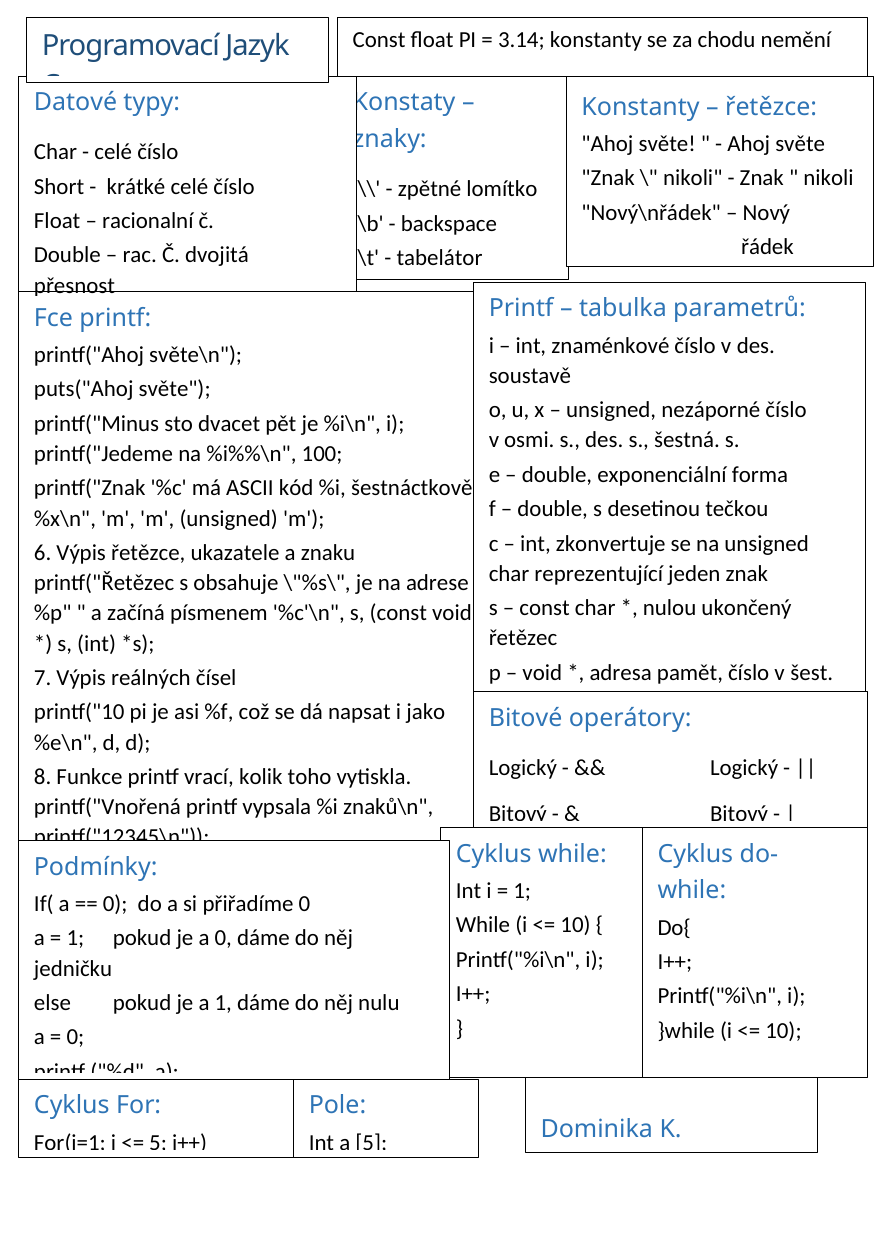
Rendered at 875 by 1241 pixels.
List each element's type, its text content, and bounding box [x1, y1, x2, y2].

text } [456, 1014, 627, 1042]
text 6. Výpis řetězce, ukazatele a znaku printf("Řetězec s obsahuje \"%s\", je na adrese %p" " a začíná písmenem '%c'\n", s, (const void *) s, (int) *s); [34, 538, 473, 657]
text a = 1; pokud je a 0, dáme do něj jedničku [34, 923, 435, 982]
text Short - krátké celé číslo [34, 172, 323, 200]
subtitle Cyklus do- while: [657, 835, 853, 906]
text For(i=1; i <= 5; i++) [34, 1128, 278, 1150]
text '\\' - zpětné lomítko [357, 174, 554, 202]
text Int i = 1; [456, 876, 627, 904]
text printf ("%d", a); [34, 1057, 435, 1072]
text While (i <= 10) { [456, 911, 627, 938]
text }while (i <= 10); [657, 1016, 853, 1044]
text Double – rac. Č. dvojitá přesnost [34, 241, 323, 296]
title Programovací Jazyk C [42, 25, 313, 75]
text 8. Funkce printf vrací, kolik toho vytiskla. printf("Vnořená printf vypsala %i znaků\n", printf("12345\n")); [34, 762, 473, 840]
subtitle Cyklus while: [456, 835, 627, 869]
text Const float PI = 3.14; konstanty se za chodu nemění [352, 25, 852, 53]
text p – void *, adresa pamět, číslo v šest. s. [488, 658, 851, 684]
text Printf("%i\n", i); [657, 982, 853, 1010]
text printf("Znak '%c' má ASCII kód %i, šestnáctkově %x\n", 'm', 'm', (unsigned) 'm'); [34, 473, 473, 532]
text I++; [456, 979, 627, 1007]
subtitle Konstaty – znaky: [357, 84, 554, 155]
text puts("Ahoj světe"); [34, 374, 473, 403]
text If( a == 0); do a si přiřadíme 0 [34, 889, 435, 917]
text e – double, exponenciální forma [488, 460, 851, 488]
text Bitový - & Bitový - | [488, 799, 853, 820]
text Logický - && Logický - || [488, 753, 853, 781]
text 7. Výpis reálných čísel [34, 663, 473, 691]
subtitle Fce printf: [34, 299, 473, 333]
text o, u, x – unsigned, nezáporné číslo v osmi. s., des. s., šestná. s. [488, 395, 851, 454]
text "Znak \" nikoli" - Znak " nikoli [581, 163, 859, 192]
subtitle Bitové operátory: [488, 699, 853, 733]
subtitle Datové typy: [34, 84, 323, 118]
text i – int, znaménkové číslo v des. soustavě [488, 331, 851, 389]
text printf("Minus sto dvacet pět je %i\n", i); printf("Jedeme na %i%%\n", 100; [34, 409, 473, 467]
text Char - celé číslo [34, 137, 323, 166]
text řádek [581, 232, 859, 259]
text "Ahoj světe! " - Ahoj světe [581, 129, 859, 157]
text else pokud je a 1, dáme do něj nulu [34, 988, 435, 1016]
text c – int, zkonvertuje se na unsigned char reprezentující jeden znak [488, 529, 851, 587]
text I++; [657, 947, 853, 975]
text s – const char *, nulou ukončený řetězec [488, 593, 851, 652]
subtitle Pole: [308, 1087, 463, 1121]
text Int a [5]; [308, 1128, 463, 1150]
subtitle Podmínky: [34, 848, 435, 882]
subtitle Konstanty – řetězce: [581, 88, 859, 122]
text printf("Ahoj světe\n"); [34, 340, 473, 368]
subtitle Printf – tabulka parametrů: [488, 290, 851, 324]
text printf("10 pi je asi %f, což se dá napsat i jako %e\n", d, d); [34, 697, 473, 756]
text Printf("%i\n", i); [456, 945, 627, 973]
text f – double, s desetinou tečkou [488, 494, 851, 522]
text "Nový\nřádek" – Nový [581, 198, 859, 226]
subtitle Dominika K. [540, 1110, 803, 1144]
text a = 0; [34, 1022, 435, 1050]
text Float – racionalní č. [34, 206, 323, 234]
text '\t' - tabelátor [357, 243, 554, 271]
text '\b' - backspace [357, 209, 554, 237]
subtitle Cyklus For: [34, 1087, 278, 1121]
text Do{ [657, 913, 853, 941]
